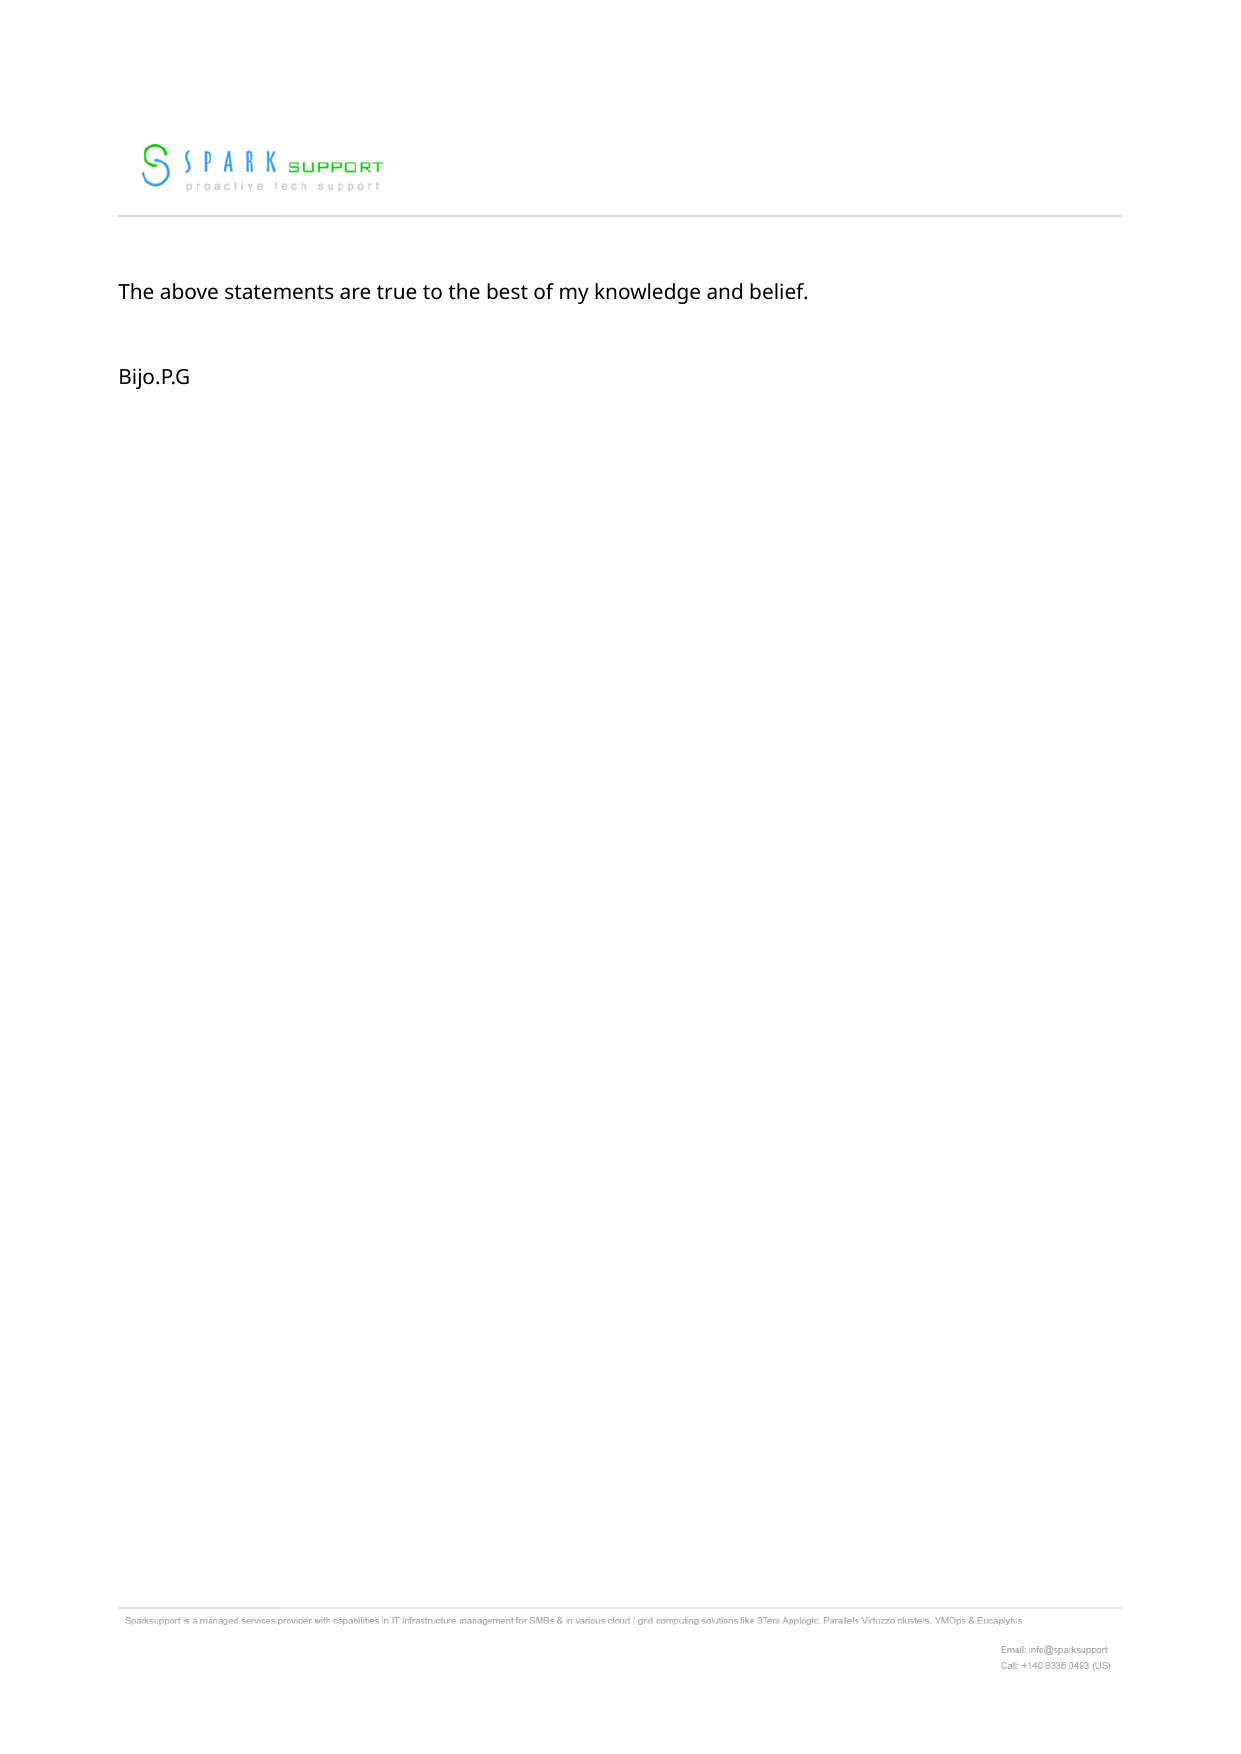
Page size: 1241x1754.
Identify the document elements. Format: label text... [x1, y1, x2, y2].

picture [118, 118, 1122, 221]
text The above statements are true to the best of my knowledge and belief. [118, 277, 1122, 306]
picture [118, 1607, 1122, 1677]
text Bijo.P.G [118, 362, 1122, 391]
